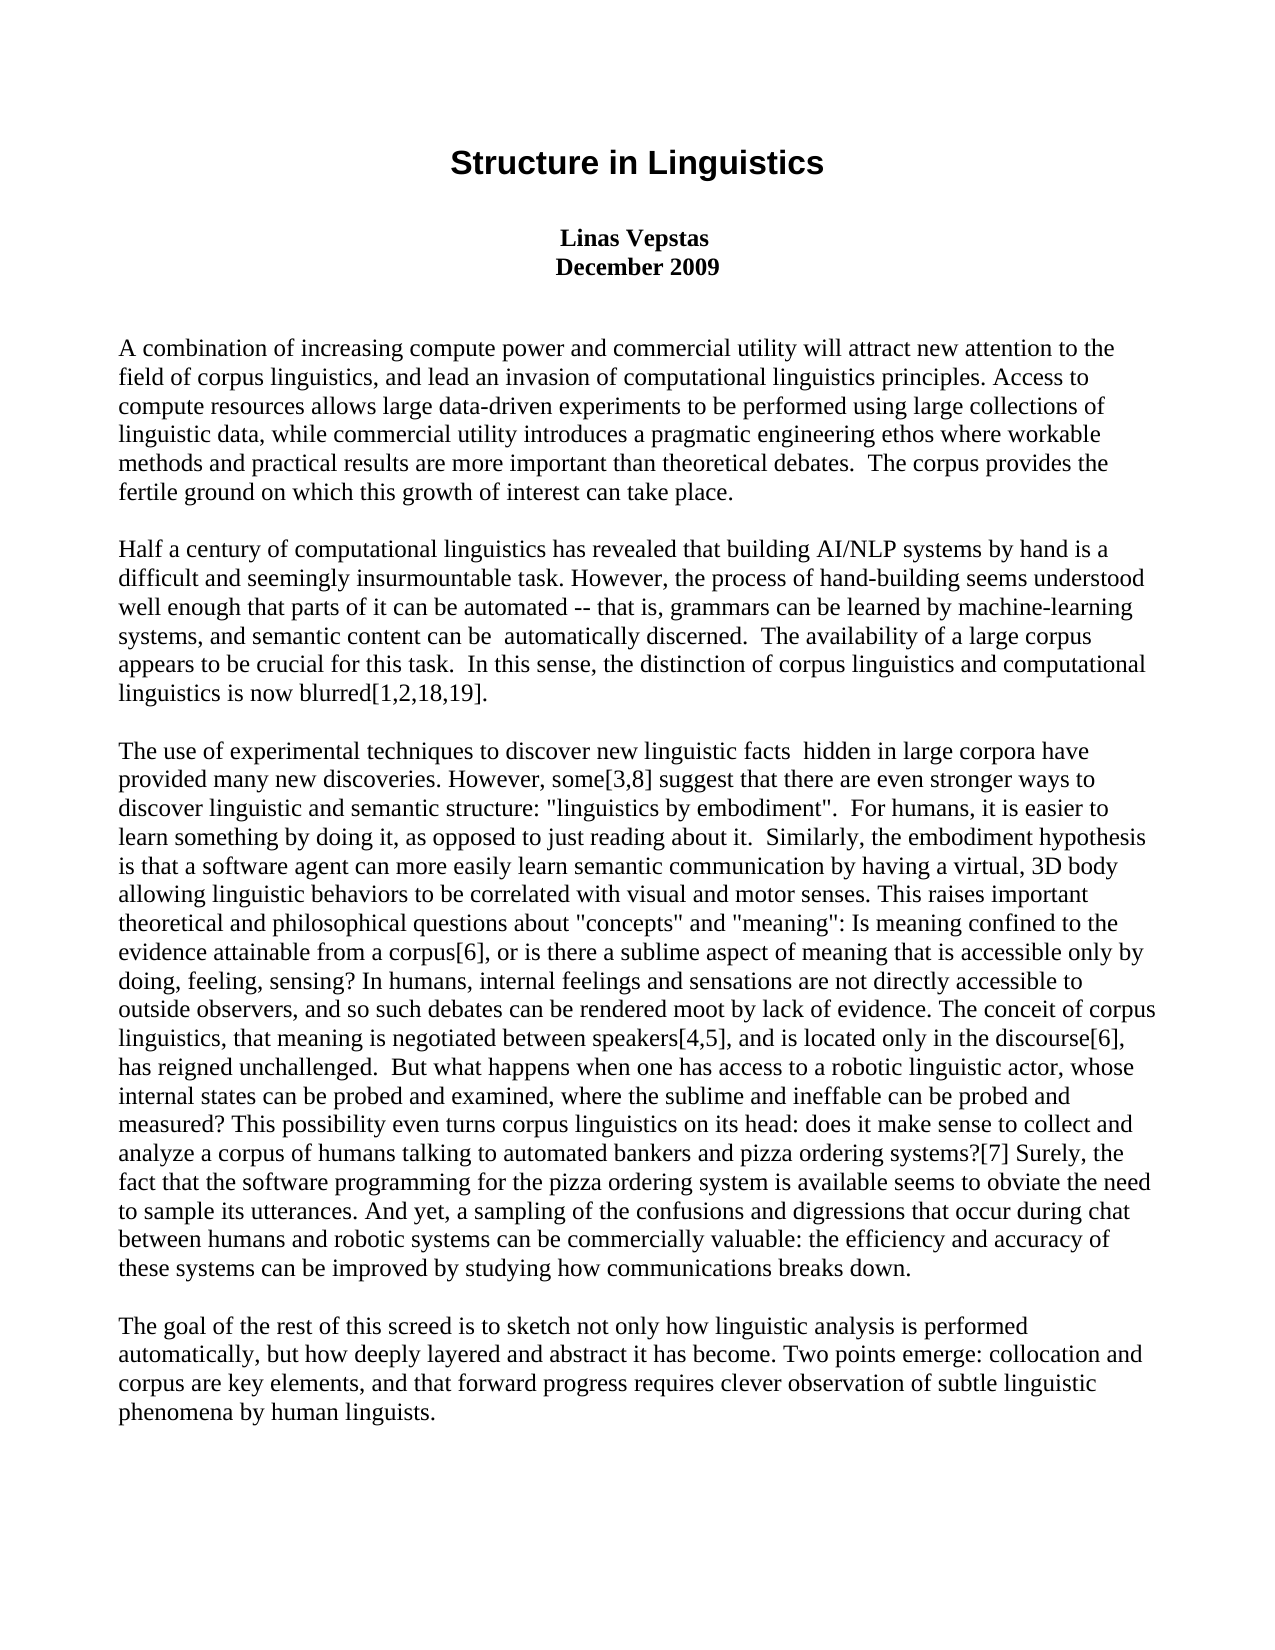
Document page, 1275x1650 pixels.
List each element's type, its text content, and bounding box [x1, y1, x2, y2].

text December 2009 [118, 252, 1157, 281]
text Linas Vepstas [118, 223, 1157, 252]
text The goal of the rest of this screed is to sketch not only how linguistic analysis is performed automatically, but how deeply layered and abstract it has become. Two points emerge: collocation and corpus are key elements, and that forward progress requires clever observation of subtle linguistic phenomena by human linguists. [118, 1311, 1157, 1426]
subtitle Structure in Linguistics [118, 143, 1157, 182]
text Half a century of computational linguistics has revealed that building AI/NLP systems by hand is a difficult and seemingly insurmountable task. However, the process of hand-building seems understood well enough that parts of it can be automated -- that is, grammars can be learned by machine-learning systems, and semantic content can be automatically discerned. The availability of a large corpus appears to be crucial for this task. In this sense, the distinction of corpus linguistics and computational linguistics is now blurred[1,2,18,19]. [118, 534, 1157, 707]
text A combination of increasing compute power and commercial utility will attract new attention to the field of corpus linguistics, and lead an invasion of computational linguistics principles. Access to compute resources allows large data-driven experiments to be performed using large collections of linguistic data, while commercial utility introduces a pragmatic engineering ethos where workable methods and practical results are more important than theoretical debates. The corpus provides the fertile ground on which this growth of interest can take place. [118, 333, 1157, 506]
text The use of experimental techniques to discover new linguistic facts hidden in large corpora have provided many new discoveries. However, some[3,8] suggest that there are even stronger ways to discover linguistic and semantic structure: "linguistics by embodiment". For humans, it is easier to learn something by doing it, as opposed to just reading about it. Similarly, the embodiment hypothesis is that a software agent can more easily learn semantic communication by having a virtual, 3D body allowing linguistic behaviors to be correlated with visual and motor senses. This raises important theoretical and philosophical questions about "concepts" and "meaning": Is meaning confined to the evidence attainable from a corpus[6], or is there a sublime aspect of meaning that is accessible only by doing, feeling, sensing? In humans, internal feelings and sensations are not directly accessible to outside observers, and so such debates can be rendered moot by lack of evidence. The conceit of corpus linguistics, that meaning is negotiated between speakers[4,5], and is located only in the discourse[6], has reigned unchallenged. But what happens when one has access to a robotic linguistic actor, whose internal states can be probed and examined, where the sublime and ineffable can be probed and measured? This possibility even turns corpus linguistics on its head: does it make sense to collect and analyze a corpus of humans talking to automated bankers and pizza ordering systems?[7] Surely, the fact that the software programming for the pizza ordering system is available seems to obviate the need to sample its utterances. And yet, a sampling of the confusions and digressions that occur during chat between humans and robotic systems can be commercially valuable: the efficiency and accuracy of these systems can be improved by studying how communications breaks down. [118, 736, 1157, 1282]
